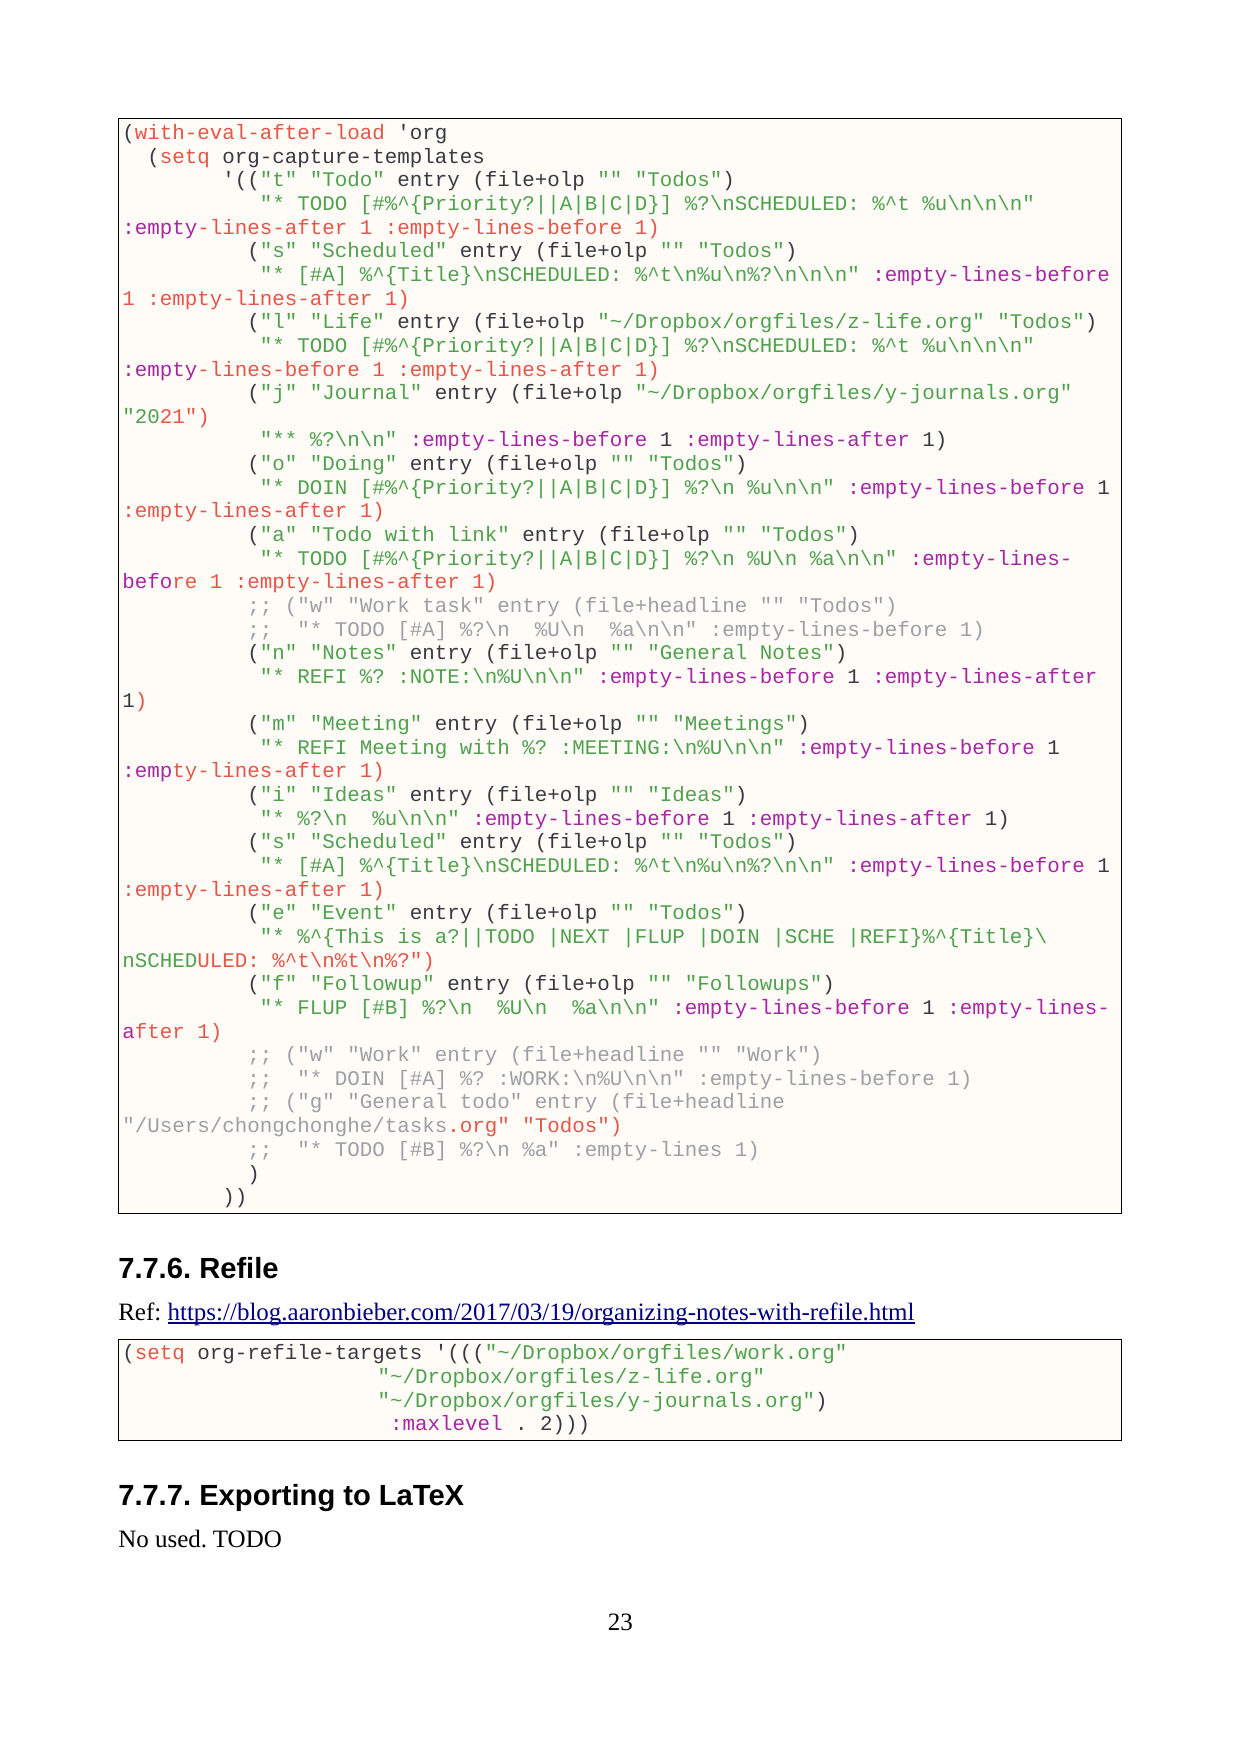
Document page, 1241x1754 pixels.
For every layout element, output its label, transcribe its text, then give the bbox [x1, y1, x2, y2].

text "* [#A] %^{Title}\nSCHEDULED: %^t\n%u\n%?\n\n" :empty-lines-before 1 :empty-lines-after 1) [119, 851, 1121, 898]
text ) [119, 1158, 1121, 1182]
text "* %?\n %u\n\n" :empty-lines-before 1 :empty-lines-after 1) [119, 804, 1121, 827]
text ;; ("w" "Work" entry (file+headline "" "Work") [119, 1040, 1121, 1064]
text "* DOIN [#%^{Priority?||A|B|C|D}] %?\n %u\n\n" :empty-lines-before 1 :empty-lines-after 1) [119, 473, 1121, 520]
text "* REFI Meeting with %? :MEETING:\n%U\n\n" :empty-lines-before 1 :empty-lines-after 1) [119, 733, 1121, 780]
text (setq org-capture-templates [119, 142, 1121, 165]
text "* TODO [#%^{Priority?||A|B|C|D}] %?\nSCHEDULED: %^t %u\n\n\n" :empty-lines-before 1 :empty-lines-after 1) [119, 331, 1121, 378]
text ("l" "Life" entry (file+olp "~/Dropbox/orgfiles/z-life.org" "Todos") [119, 307, 1121, 331]
text ("m" "Meeting" entry (file+olp "" "Meetings") [119, 709, 1121, 733]
text ("a" "Todo with link" entry (file+olp "" "Todos") [119, 520, 1121, 544]
text ("o" "Doing" entry (file+olp "" "Todos") [119, 449, 1121, 473]
text "* FLUP [#B] %?\n %U\n %a\n\n" :empty-lines-before 1 :empty-lines-after 1) [119, 993, 1121, 1040]
text (with-eval-after-load 'org [119, 119, 1121, 142]
text ("f" "Followup" entry (file+olp "" "Followups") [119, 969, 1121, 993]
text ;; ("g" "General todo" entry (file+headline "/Users/chongchonghe/tasks.org" "Todos") [119, 1088, 1121, 1135]
text ("s" "Scheduled" entry (file+olp "" "Todos") [119, 827, 1121, 851]
text (setq org-refile-targets '((("~/Dropbox/orgfiles/work.org" [119, 1340, 1121, 1362]
text ("i" "Ideas" entry (file+olp "" "Ideas") [119, 780, 1121, 804]
text ("s" "Scheduled" entry (file+olp "" "Todos") [119, 236, 1121, 260]
text "~/Dropbox/orgfiles/y-journals.org") [119, 1386, 1121, 1409]
subtitle Exporting to LaTeX [118, 1478, 1122, 1512]
text "* REFI %? :NOTE:\n%U\n\n" :empty-lines-before 1 :empty-lines-after 1) [119, 662, 1121, 709]
text ;; "* DOIN [#A] %? :WORK:\n%U\n\n" :empty-lines-before 1) [119, 1064, 1121, 1088]
text ("j" "Journal" entry (file+olp "~/Dropbox/orgfiles/y-journals.org" "2021") [119, 378, 1121, 426]
text "~/Dropbox/orgfiles/z-life.org" [119, 1362, 1121, 1386]
text Ref: https://blog.aaronbieber.com/2017/03/19/organizing-notes-with-refile.html [118, 1297, 1122, 1326]
text "** %?\n\n" :empty-lines-before 1 :empty-lines-after 1) [119, 426, 1121, 449]
text "* %^{This is a?||TODO |NEXT |FLUP |DOIN |SCHE |REFI}%^{Title}\nSCHEDULED: %^t\n%t\n%?") [119, 922, 1121, 969]
text "* TODO [#%^{Priority?||A|B|C|D}] %?\n %U\n %a\n\n" :empty-lines-before 1 :empty-lines-after 1) [119, 544, 1121, 591]
text ;; ("w" "Work task" entry (file+headline "" "Todos") [119, 591, 1121, 615]
text ;; "* TODO [#B] %?\n %a" :empty-lines 1) [119, 1135, 1121, 1158]
text '(("t" "Todo" entry (file+olp "" "Todos") [119, 165, 1121, 189]
text ;; "* TODO [#A] %?\n %U\n %a\n\n" :empty-lines-before 1) [119, 615, 1121, 638]
text "* TODO [#%^{Priority?||A|B|C|D}] %?\nSCHEDULED: %^t %u\n\n\n" :empty-lines-after 1 :empty-lines-before 1) [119, 189, 1121, 236]
text :maxlevel . 2))) [119, 1409, 1121, 1440]
text )) [119, 1182, 1121, 1213]
text ("e" "Event" entry (file+olp "" "Todos") [119, 898, 1121, 922]
text ("n" "Notes" entry (file+olp "" "General Notes") [119, 638, 1121, 662]
subtitle Refile [118, 1251, 1122, 1285]
text "* [#A] %^{Title}\nSCHEDULED: %^t\n%u\n%?\n\n\n" :empty-lines-before 1 :empty-lines-after 1) [119, 260, 1121, 307]
text No used. TODO [118, 1524, 1122, 1553]
